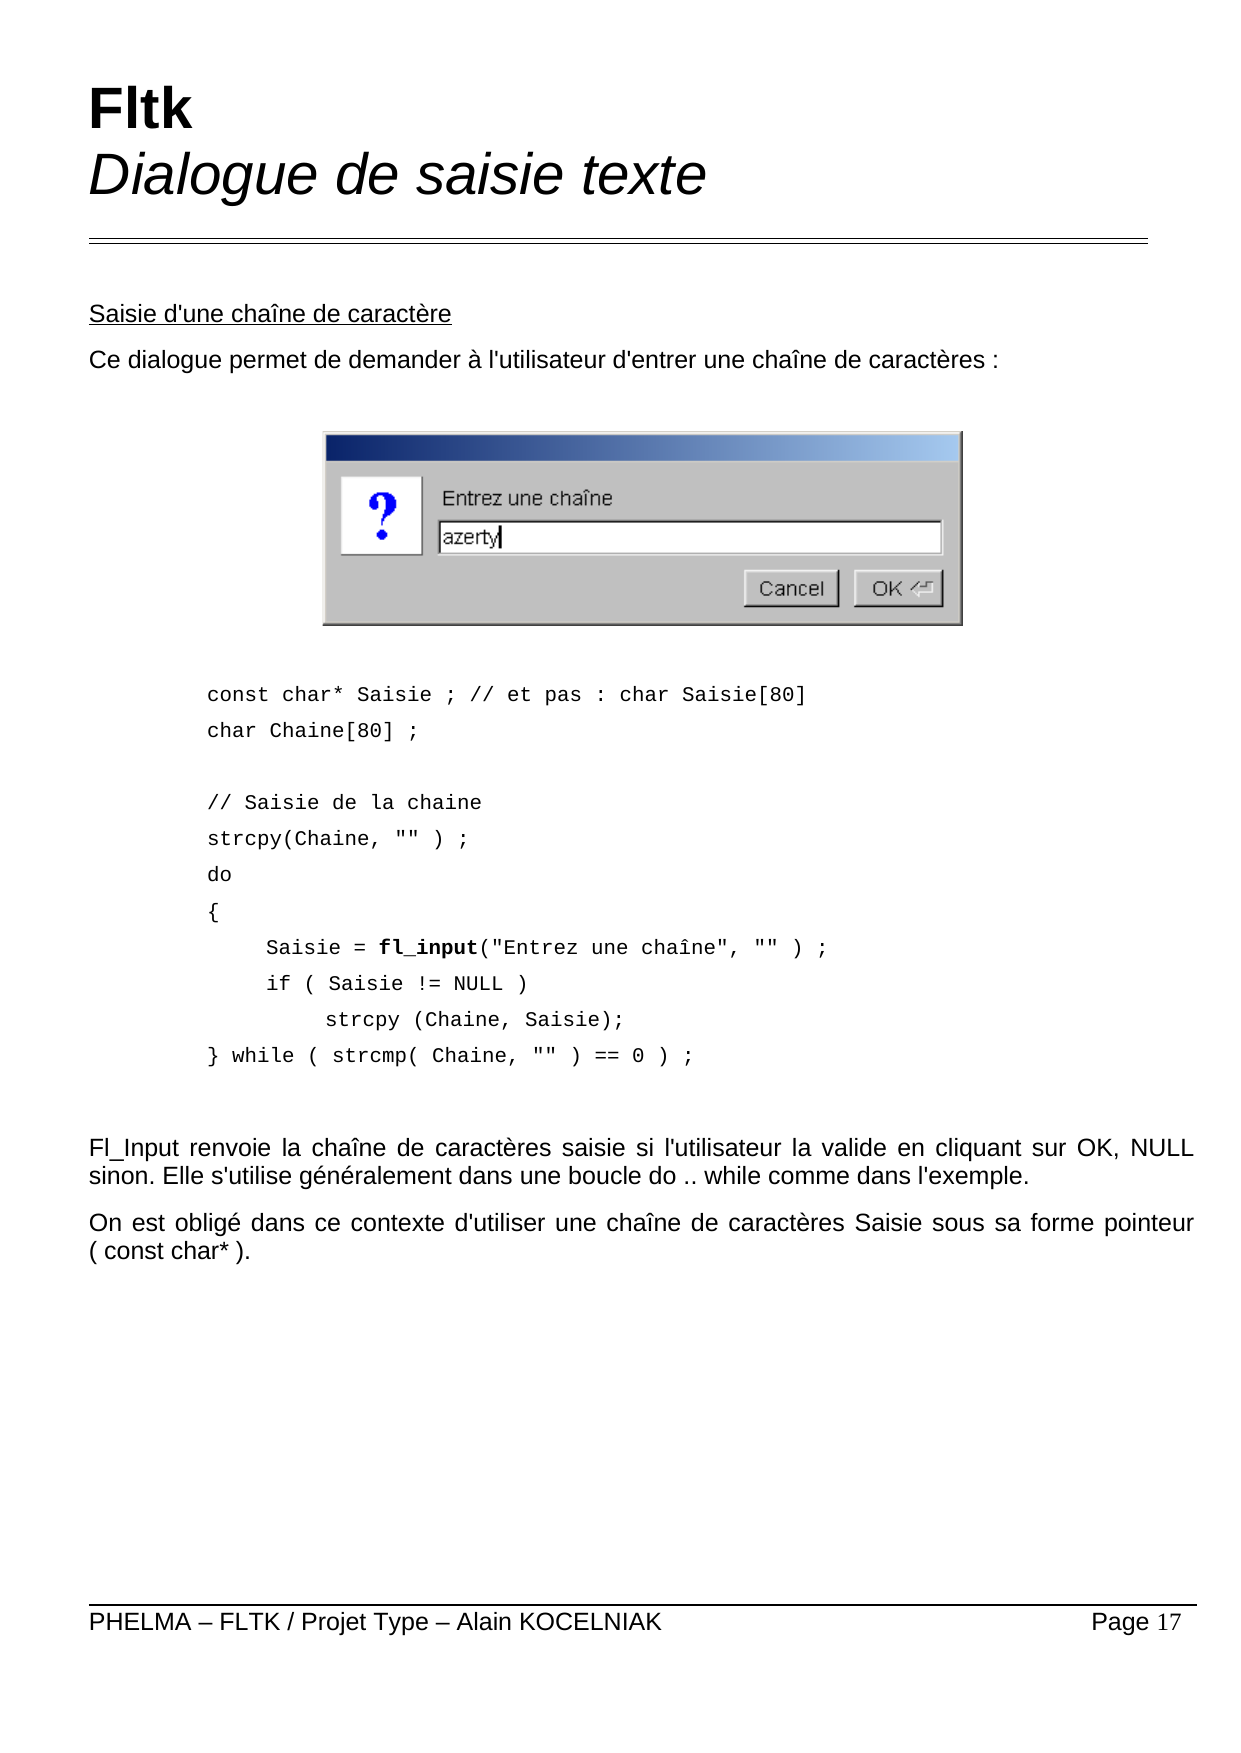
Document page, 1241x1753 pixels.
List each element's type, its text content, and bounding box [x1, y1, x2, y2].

text Saisie = fl_input("Entrez une chaîne", "" ) ; [207, 937, 1197, 960]
text On est obligé dans ce contexte d'utiliser une chaîne de caractères Saisie sous sa forme pointeur ( const char* ). [89, 1209, 1197, 1265]
subtitle [89, 239, 1148, 243]
text char Chaine[80] ; [207, 720, 1197, 743]
text strcpy(Chaine, "" ) ; [207, 828, 1197, 852]
text Ce dialogue permet de demander à l'utilisateur d'entrer une chaîne de caractères : [89, 346, 1197, 374]
text { [207, 901, 1197, 924]
text if ( Saisie != NULL ) [207, 973, 1197, 997]
text do [207, 864, 1197, 888]
text const char* Saisie ; // et pas : char Saisie[80] [207, 684, 1197, 707]
text strcpy (Chaine, Saisie); [207, 1009, 1197, 1033]
text } while ( strcmp( Chaine, "" ) == 0 ) ; [207, 1045, 1197, 1069]
subtitle Fltk Dialogue de saisie texte [89, 76, 1148, 238]
text // Saisie de la chaine [207, 792, 1197, 816]
text Fl_Input renvoie la chaîne de caractères saisie si l'utilisateur la valide en cliquant sur OK, NULL sinon. Elle s'utilise généralement dans une boucle do .. while comme dans l'exemple. [89, 1134, 1197, 1190]
text Saisie d'une chaîne de caractère [89, 299, 1197, 327]
